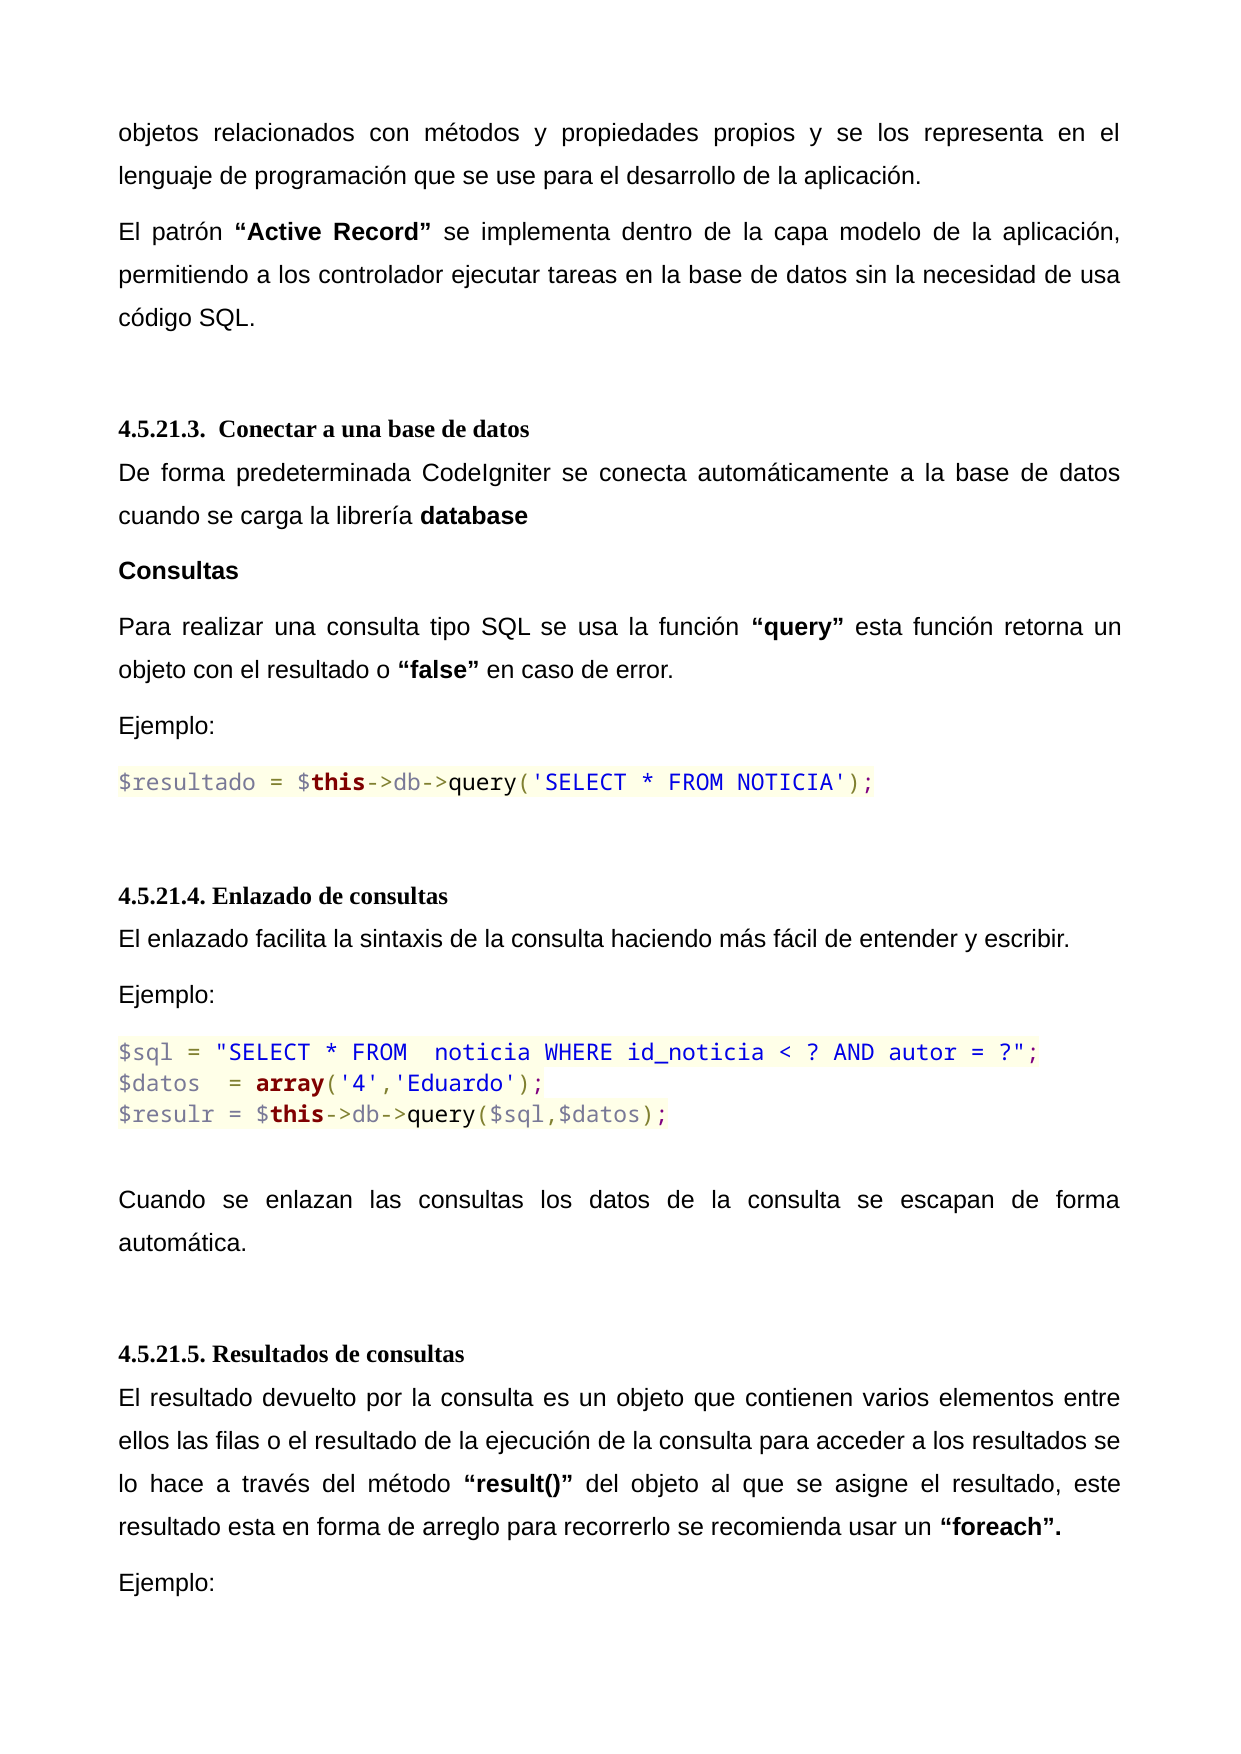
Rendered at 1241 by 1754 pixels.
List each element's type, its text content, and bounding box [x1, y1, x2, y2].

text Ejemplo: [118, 1567, 1122, 1596]
text $resultado = $this->db->query('SELECT * FROM NOTICIA'); [118, 766, 1122, 797]
text El resultado devuelto por la consulta es un objeto que contienen varios elementos entre ellos las filas o el resultado de la ejecución de la consulta para acceder a los resultados se lo hace a través del método “result()” del objeto al que se asigne el resultado, este resultado esta en forma de arreglo para recorrerlo se recomienda usar un “foreach”. [118, 1382, 1122, 1541]
text $datos = array('4','Eduardo'); [118, 1067, 1122, 1098]
text El patrón “Active Record” se implementa dentro de la capa modelo de la aplicación, permitiendo a los controlador ejecutar tareas en la base de datos sin la necesidad de usa código SQL. [118, 217, 1122, 332]
text objetos relacionados con métodos y propiedades propios y se los representa en el lenguaje de programación que se use para el desarrollo de la aplicación. [118, 118, 1122, 190]
text Ejemplo: [118, 711, 1122, 739]
text De forma predeterminada CodeIgniter se conecta automáticamente a la base de datos cuando se carga la librería database [118, 457, 1122, 529]
text 4.5.21.3. Conectar a una base de datos [118, 414, 1122, 443]
text 4.5.21.5. Resultados de consultas [118, 1339, 1122, 1368]
text $sql = "SELECT * FROM noticia WHERE id_noticia < ? AND autor = ?"; [118, 1036, 1122, 1067]
text Consultas [118, 556, 1122, 585]
text $resulr = $this->db->query($sql,$datos); [118, 1098, 1122, 1129]
text El enlazado facilita la sintaxis de la consulta haciendo más fácil de entender y escribir. [118, 924, 1122, 953]
text 4.5.21.4. Enlazado de consultas [118, 881, 1122, 910]
text Cuando se enlazan las consultas los datos de la consulta se escapan de forma automática. [118, 1185, 1122, 1257]
text Para realizar una consulta tipo SQL se usa la función “query” esta función retorna un objeto con el resultado o “false” en caso de error. [118, 612, 1122, 684]
text Ejemplo: [118, 980, 1122, 1009]
